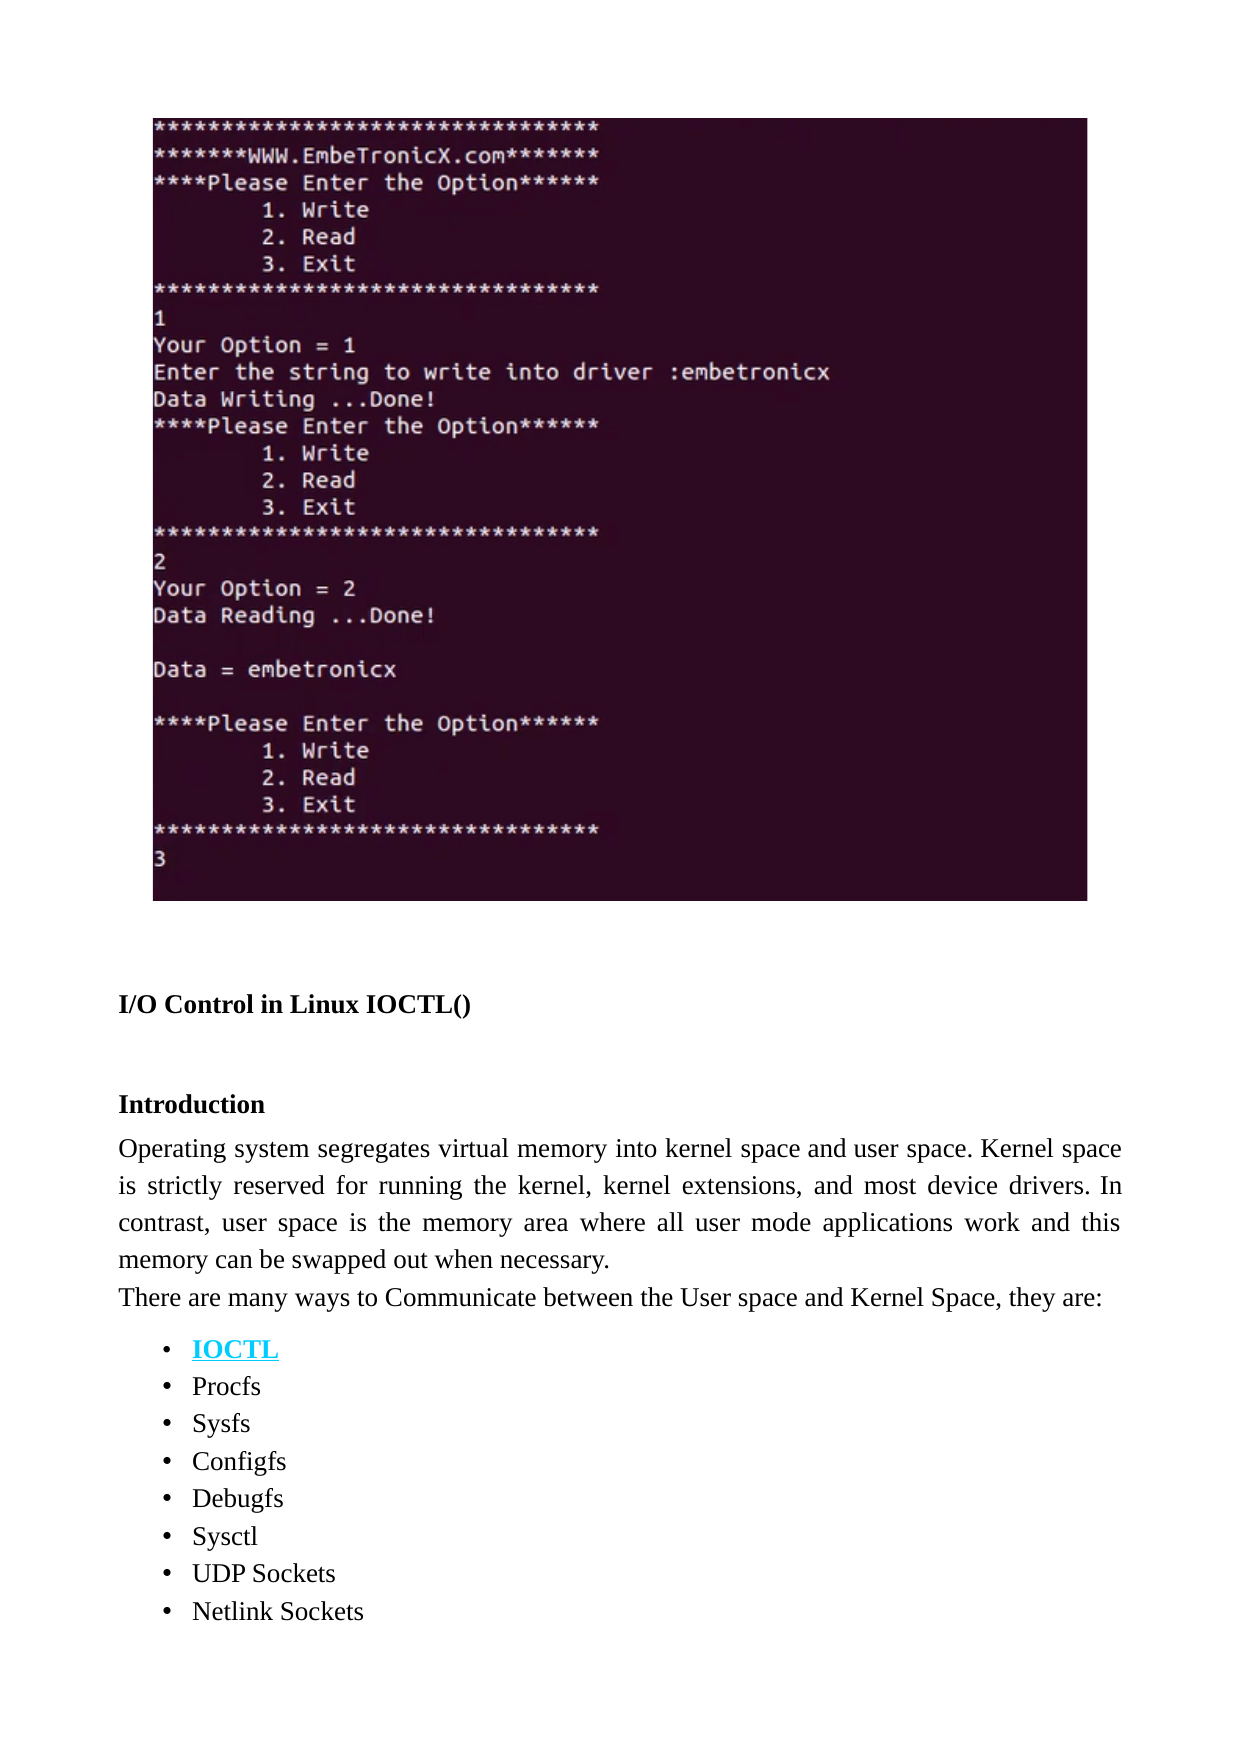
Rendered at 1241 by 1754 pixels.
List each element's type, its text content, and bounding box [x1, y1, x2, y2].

subtitle Introduction [118, 1088, 1122, 1119]
subtitle I/O Control in Linux IOCTL() [118, 988, 1122, 1019]
list IOCTL [162, 1333, 1122, 1364]
list Procfs [162, 1370, 1122, 1401]
list UDP Sockets [162, 1557, 1122, 1589]
picture [152, 118, 1088, 901]
list Netlink Sockets [162, 1595, 1122, 1626]
list Configfs [162, 1445, 1122, 1476]
list Sysctl [162, 1520, 1122, 1551]
list Sysfs [162, 1407, 1122, 1439]
text There are many ways to Communicate between the User space and Kernel Space, they are: [118, 1281, 1122, 1312]
text Operating system segregates virtual memory into kernel space and user space. Kernel space is strictly reserved for running the kernel, kernel extensions, and most device drivers. In contrast, user space is the memory area where all user mode applications work and this memory can be swapped out when necessary. [118, 1132, 1122, 1275]
list Debugfs [162, 1482, 1122, 1514]
